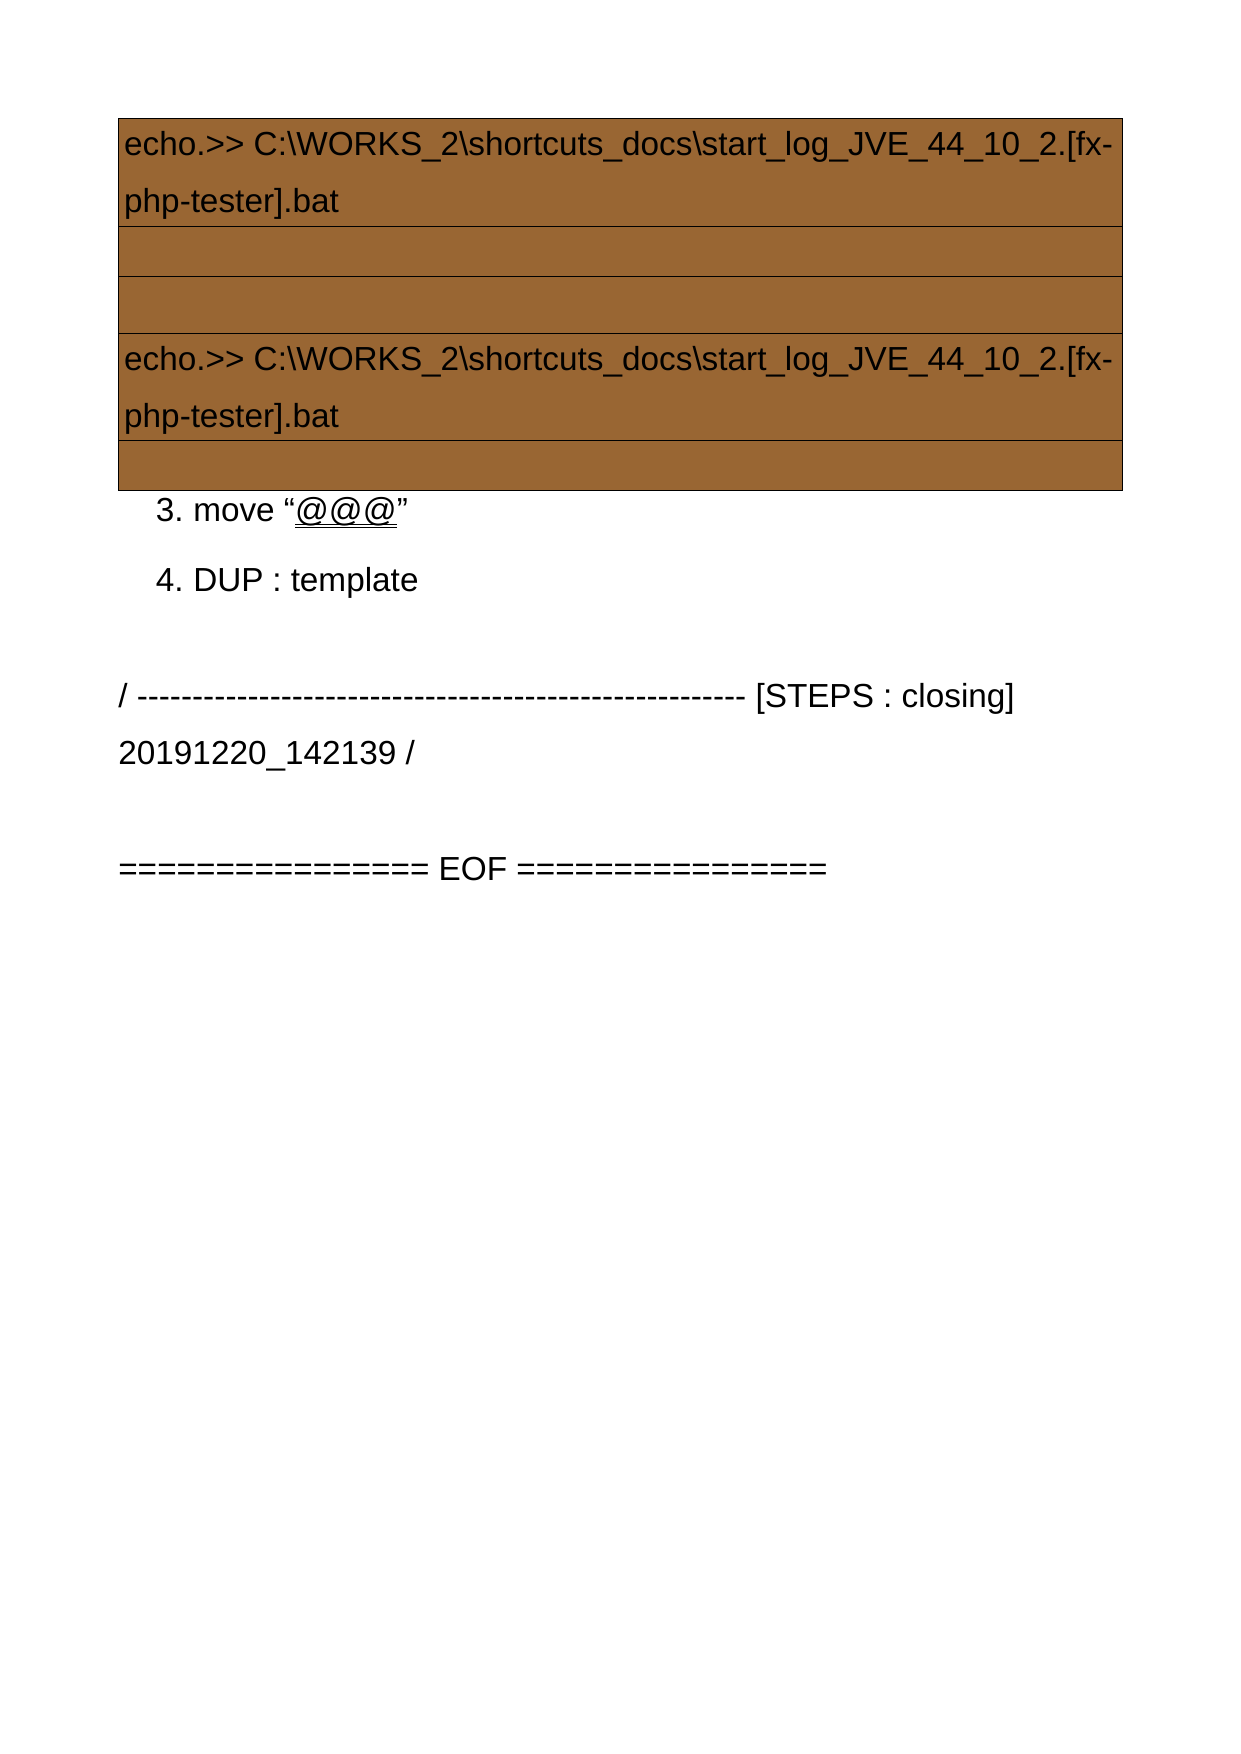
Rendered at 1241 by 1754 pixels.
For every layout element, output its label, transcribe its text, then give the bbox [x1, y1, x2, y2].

list move “@@@” [156, 491, 1122, 529]
list DUP : template [156, 561, 1122, 599]
table_cell echo.>> C:\WORKS_2\shortcuts_docs\start_log_JVE_44_10_2.[fx-php-tester].bat [119, 119, 1122, 226]
table_cell [119, 441, 1122, 490]
text / ------------------------------------------------------- [STEPS : closing] 20191220_142139 / [118, 676, 1122, 772]
table_cell [119, 227, 1122, 276]
table_cell echo.>> C:\WORKS_2\shortcuts_docs\start_log_JVE_44_10_2.[fx-php-tester].bat [119, 334, 1122, 440]
table_cell [119, 277, 1122, 333]
text ================ EOF ================ [118, 848, 1122, 887]
